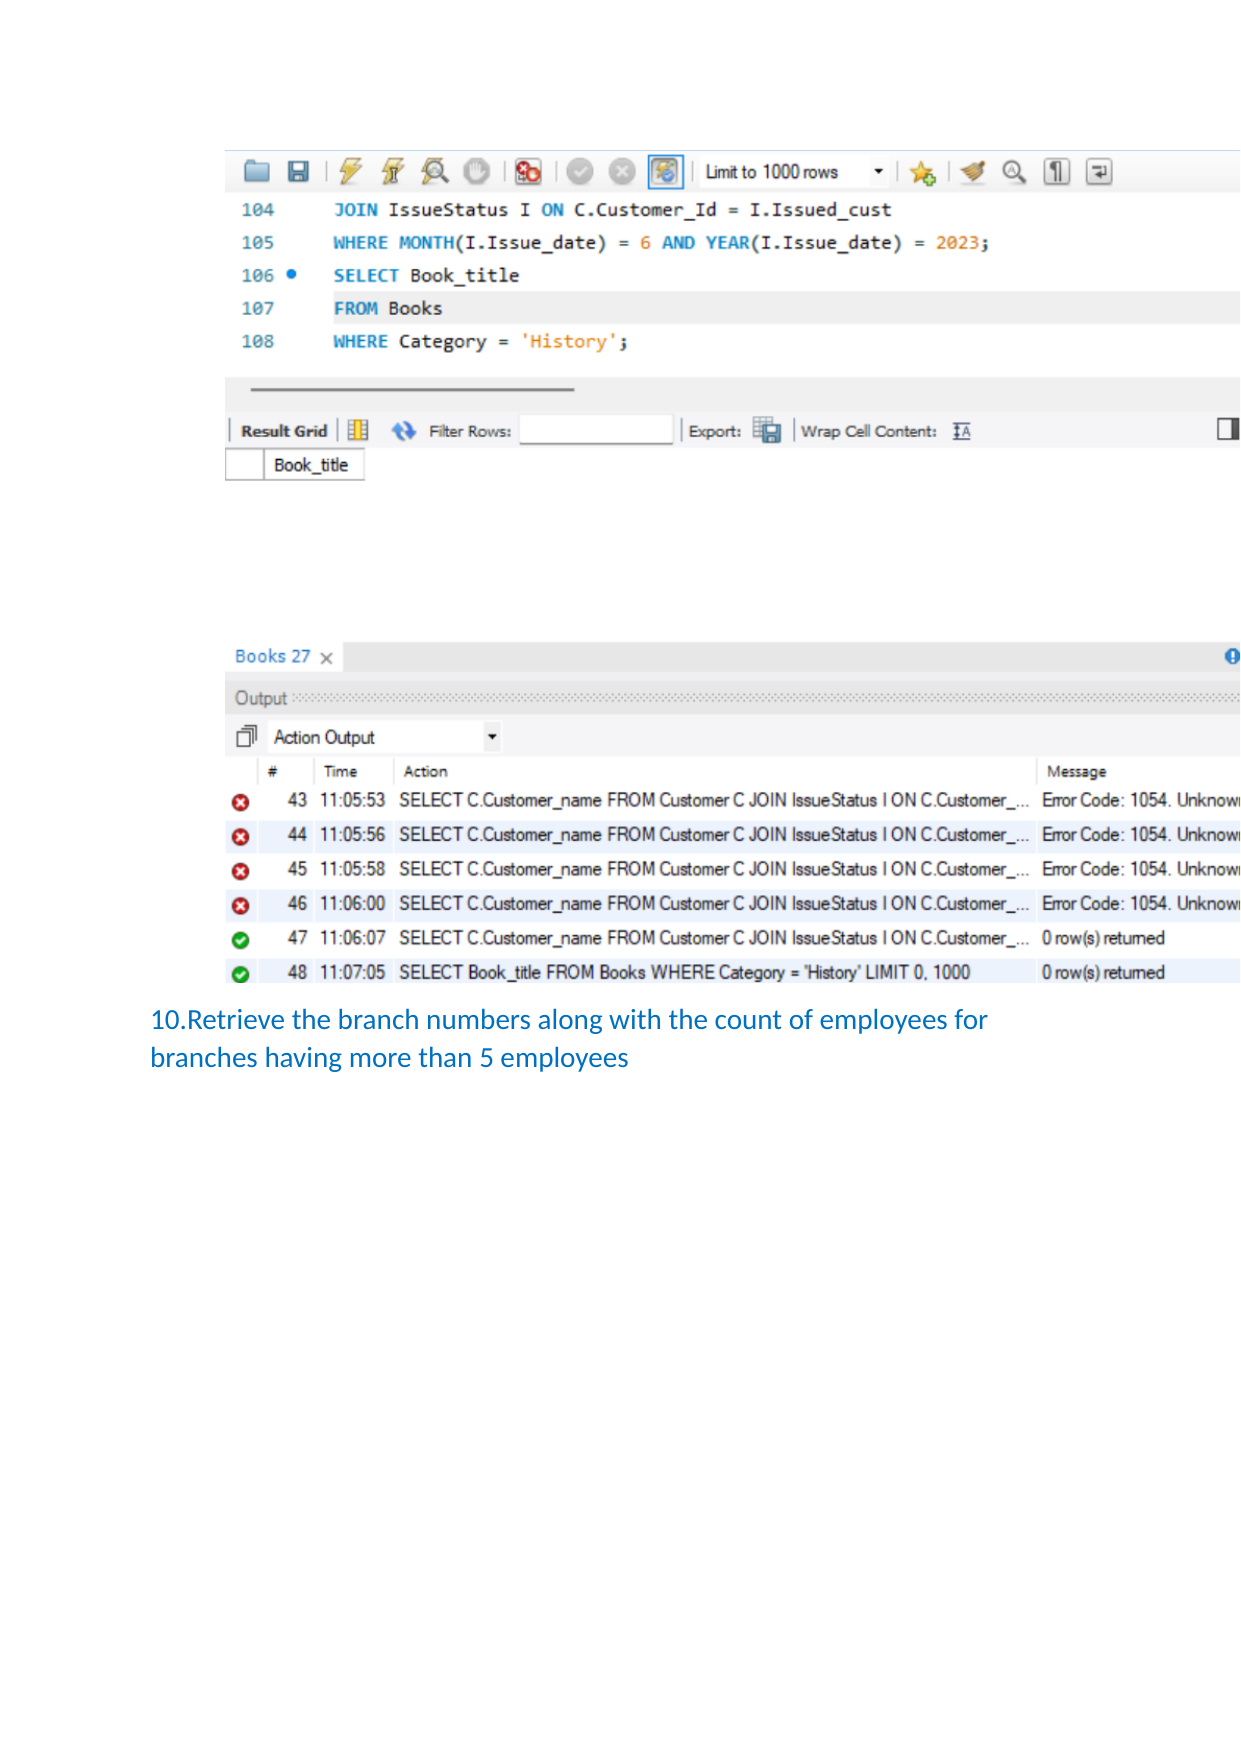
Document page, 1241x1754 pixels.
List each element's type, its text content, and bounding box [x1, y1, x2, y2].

text 10.Retrieve the branch numbers along with the count of employees for branches having more than 5 employees [150, 1001, 1090, 1075]
